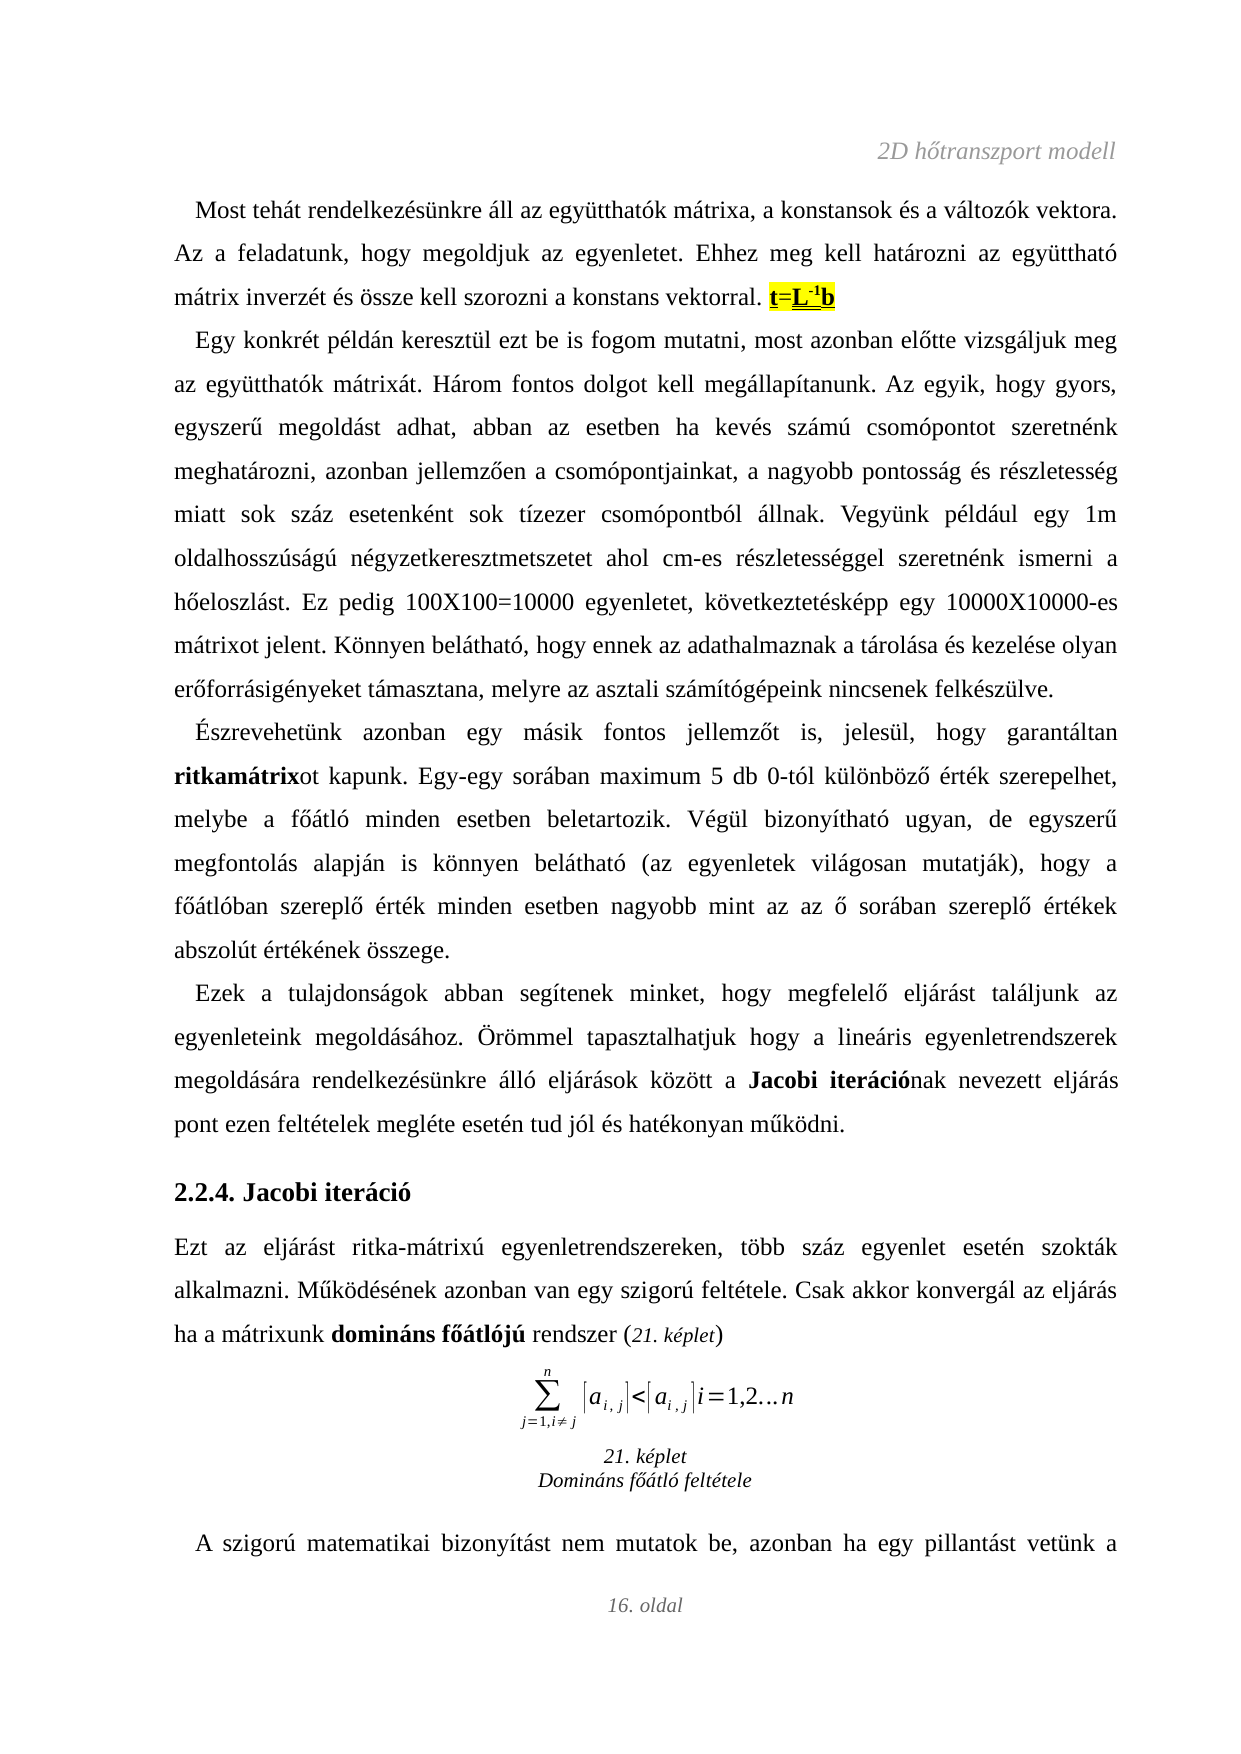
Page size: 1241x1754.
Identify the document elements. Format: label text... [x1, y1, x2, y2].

subtitle Jacobi iteráció [174, 1176, 1118, 1207]
text Ezek a tulajdonságok abban segítenek minket, hogy megfelelő eljárást találjunk az egyenleteink megoldásához. Örömmel tapasztalhatjuk hogy a lineáris egyenletrendszerek megoldására rendelkezésünkre álló eljárások között a Jacobi iterációnak nevezett eljárás pont ezen feltételek megléte esetén tud jól és hatékonyan működni. [174, 978, 1118, 1138]
text Egy konkrét példán keresztül ezt be is fogom mutatni, most azonban előtte vizsgáljuk meg az együtthatók mátrixát. Három fontos dolgot kell megállapítanunk. Az egyik, hogy gyors, egyszerű megoldást adhat, abban az esetben ha kevés számú csomópontot szeretnénk meghatározni, azonban jellemzően a csomópontjainkat, a nagyobb pontosság és részletesség miatt sok száz esetenként sok tízezer csomópontból állnak. Vegyünk például egy 1m oldalhosszúságú négyzetkeresztmetszetet ahol cm-es részletességgel szeretnénk ismerni a hőeloszlást. Ez pedig 100X100=10000 egyenletet, következtetésképp egy 10000X10000-es mátrixot jelent. Könnyen belátható, hogy ennek az adathalmaznak a tárolása és kezelése olyan erőforrásigényeket támasztana, melyre az asztali számítógépeink nincsenek felkészülve. [174, 325, 1118, 702]
text Észrevehetünk azonban egy másik fontos jellemzőt is, jelesül, hogy garantáltan ritkamátrixot kapunk. Egy-egy sorában maximum 5 db 0-tól különböző érték szerepelhet, melybe a főátló minden esetben beletartozik. Végül bizonyítható ugyan, de egyszerű megfontolás alapján is könnyen belátható (az egyenletek világosan mutatják), hogy a főátlóban szereplő érték minden esetben nagyobb mint az az ő sorában szereplő értékek abszolút értékének összege. [174, 717, 1118, 964]
text Ezt az eljárást ritka-mátrixú egyenletrendszereken, több száz egyenlet esetén szokták alkalmazni. Működésének azonban van egy szigorú feltétele. Csak akkor konvergál az eljárás ha a mátrixunk domináns főátlójú rendszer (21. képlet) [174, 1231, 1118, 1347]
text Domináns főátló feltétele [174, 1468, 1118, 1492]
text Most tehát rendelkezésünkre áll az együtthatók mátrixa, a konstansok és a változók vektora. Az a feladatunk, hogy megoldjuk az egyenletet. Ehhez meg kell határozni az együttható mátrix inverzét és össze kell szorozni a konstans vektorral. t=L-1b [174, 194, 1118, 311]
text A szigorú matematikai bizonyítást nem mutatok be, azonban ha egy pillantást vetünk a [174, 1528, 1118, 1557]
text 21. képlet [174, 1444, 1118, 1468]
